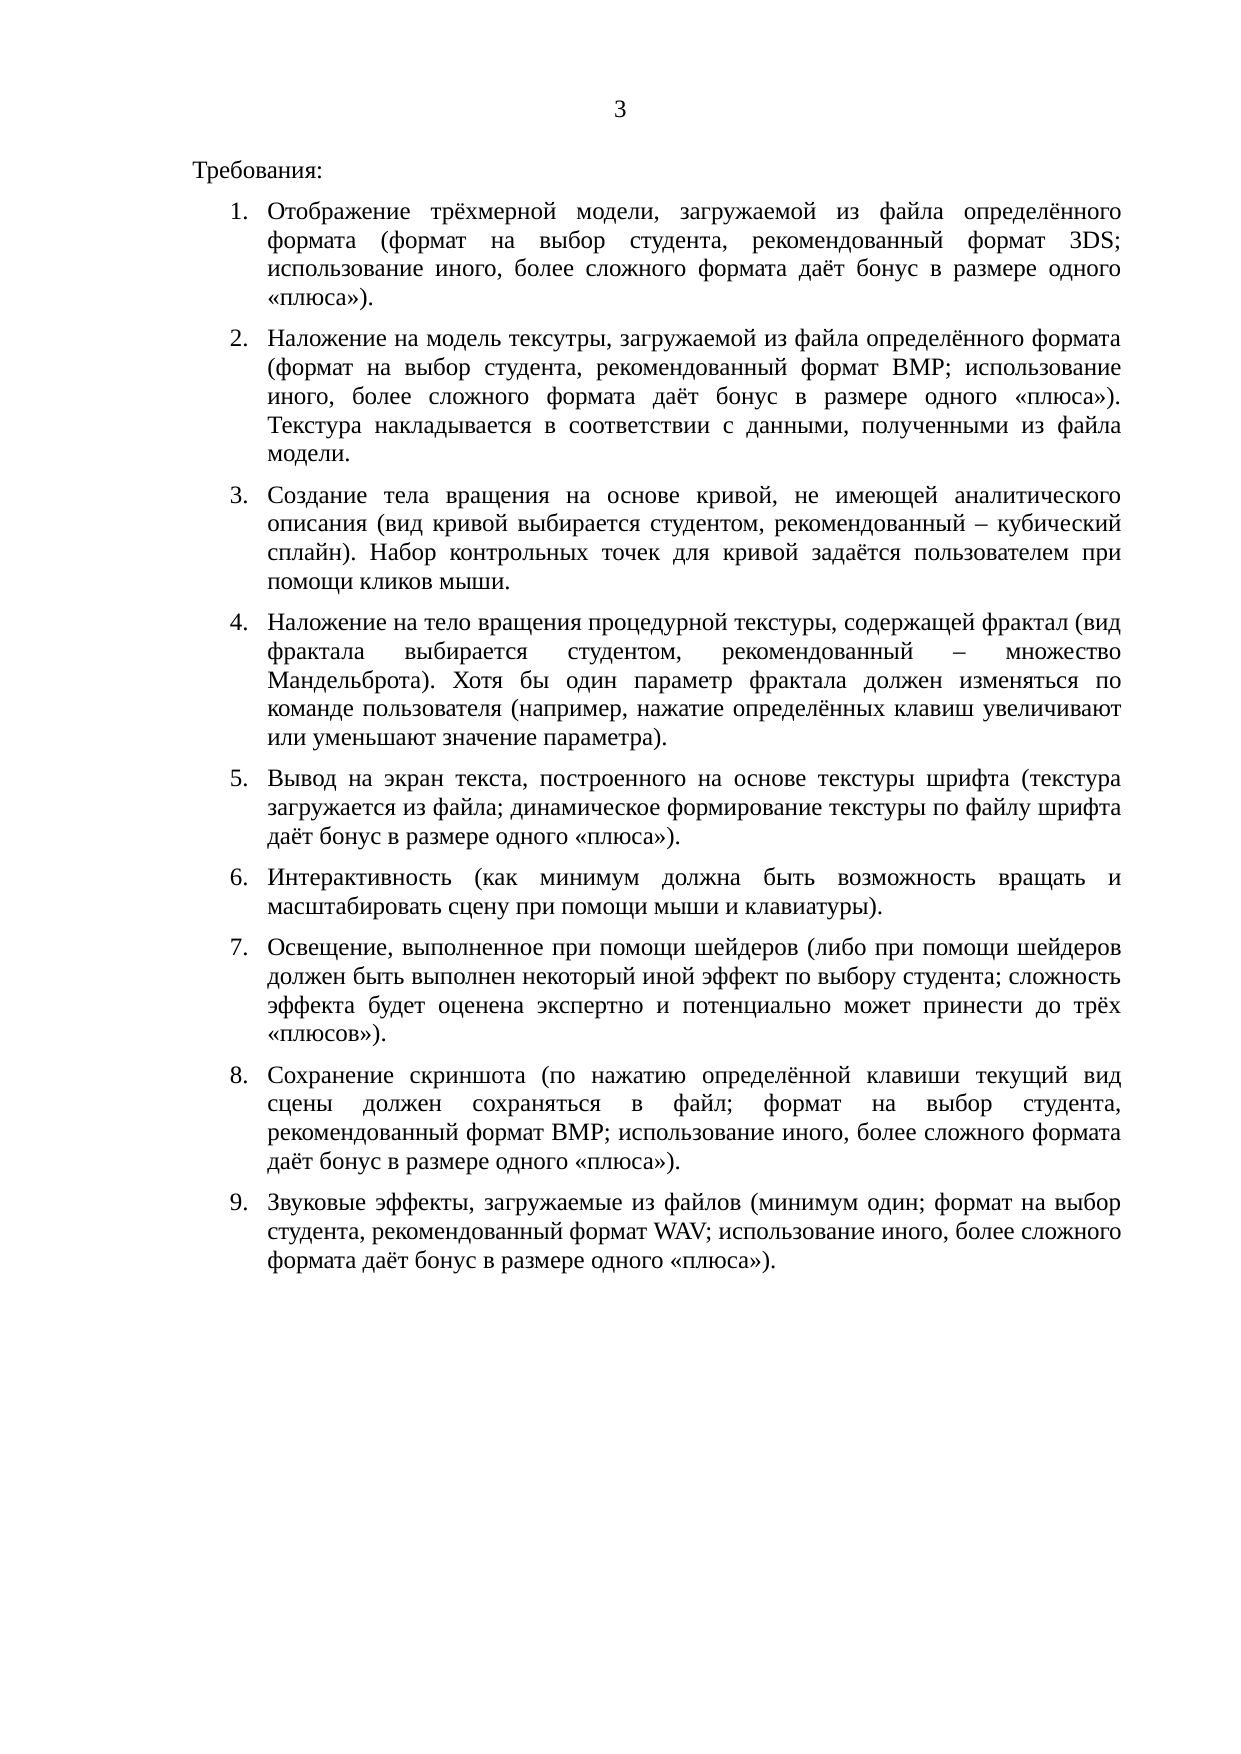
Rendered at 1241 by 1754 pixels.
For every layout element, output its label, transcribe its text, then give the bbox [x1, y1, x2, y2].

text Требования: [118, 155, 1122, 183]
list Вывод на экран текста, построенного на основе текстуры шрифта (текстура загружается из файла; динамическое формирование текстуры по файлу шрифта даёт бонус в размере одного «плюса»). [229, 763, 1122, 850]
list Отображение трёхмерной модели, загружаемой из файла определённого формата (формат на выбор студента, рекомендованный формат 3DS; использование иного, более сложного формата даёт бонус в размере одного «плюса»). [229, 196, 1122, 311]
list Наложение на модель тексутры, загружаемой из файла определённого формата (формат на выбор студента, рекомендованный формат BMP; использование иного, более сложного формата даёт бонус в размере одного «плюса»). Текстура накладывается в соответствии с данными, полученными из файла модели. [229, 323, 1122, 467]
list Наложение на тело вращения процедурной текстуры, содержащей фрактал (вид фрактала выбирается студентом, рекомендованный – множество Мандельброта). Хотя бы один параметр фрактала должен изменяться по команде пользователя (например, нажатие определённых клавиш увеличивают или уменьшают значение параметра). [229, 607, 1122, 751]
list Звуковые эффекты, загружаемые из файлов (минимум один; формат на выбор студента, рекомендованный формат WAV; использование иного, более сложного формата даёт бонус в размере одного «плюса»). [229, 1187, 1122, 1273]
list Создание тела вращения на основе кривой, не имеющей аналитического описания (вид кривой выбирается студентом, рекомендованный – кубический сплайн). Набор контрольных точек для кривой задаётся пользователем при помощи кликов мыши. [229, 480, 1122, 595]
list Сохранение скриншота (по нажатию определённой клавиши текущий вид сцены должен сохраняться в файл; формат на выбор студента, рекомендованный формат BMP; использование иного, более сложного формата даёт бонус в размере одного «плюса»). [229, 1060, 1122, 1175]
list Освещение, выполненное при помощи шейдеров (либо при помощи шейдеров должен быть выполнен некоторый иной эффект по выбору студента; сложность эффекта будет оценена экспертно и потенциально может принести до трёх «плюсов»). [229, 932, 1122, 1047]
list Интерактивность (как минимум должна быть возможность вращать и масштабировать сцену при помощи мыши и клавиатуры). [229, 862, 1122, 920]
